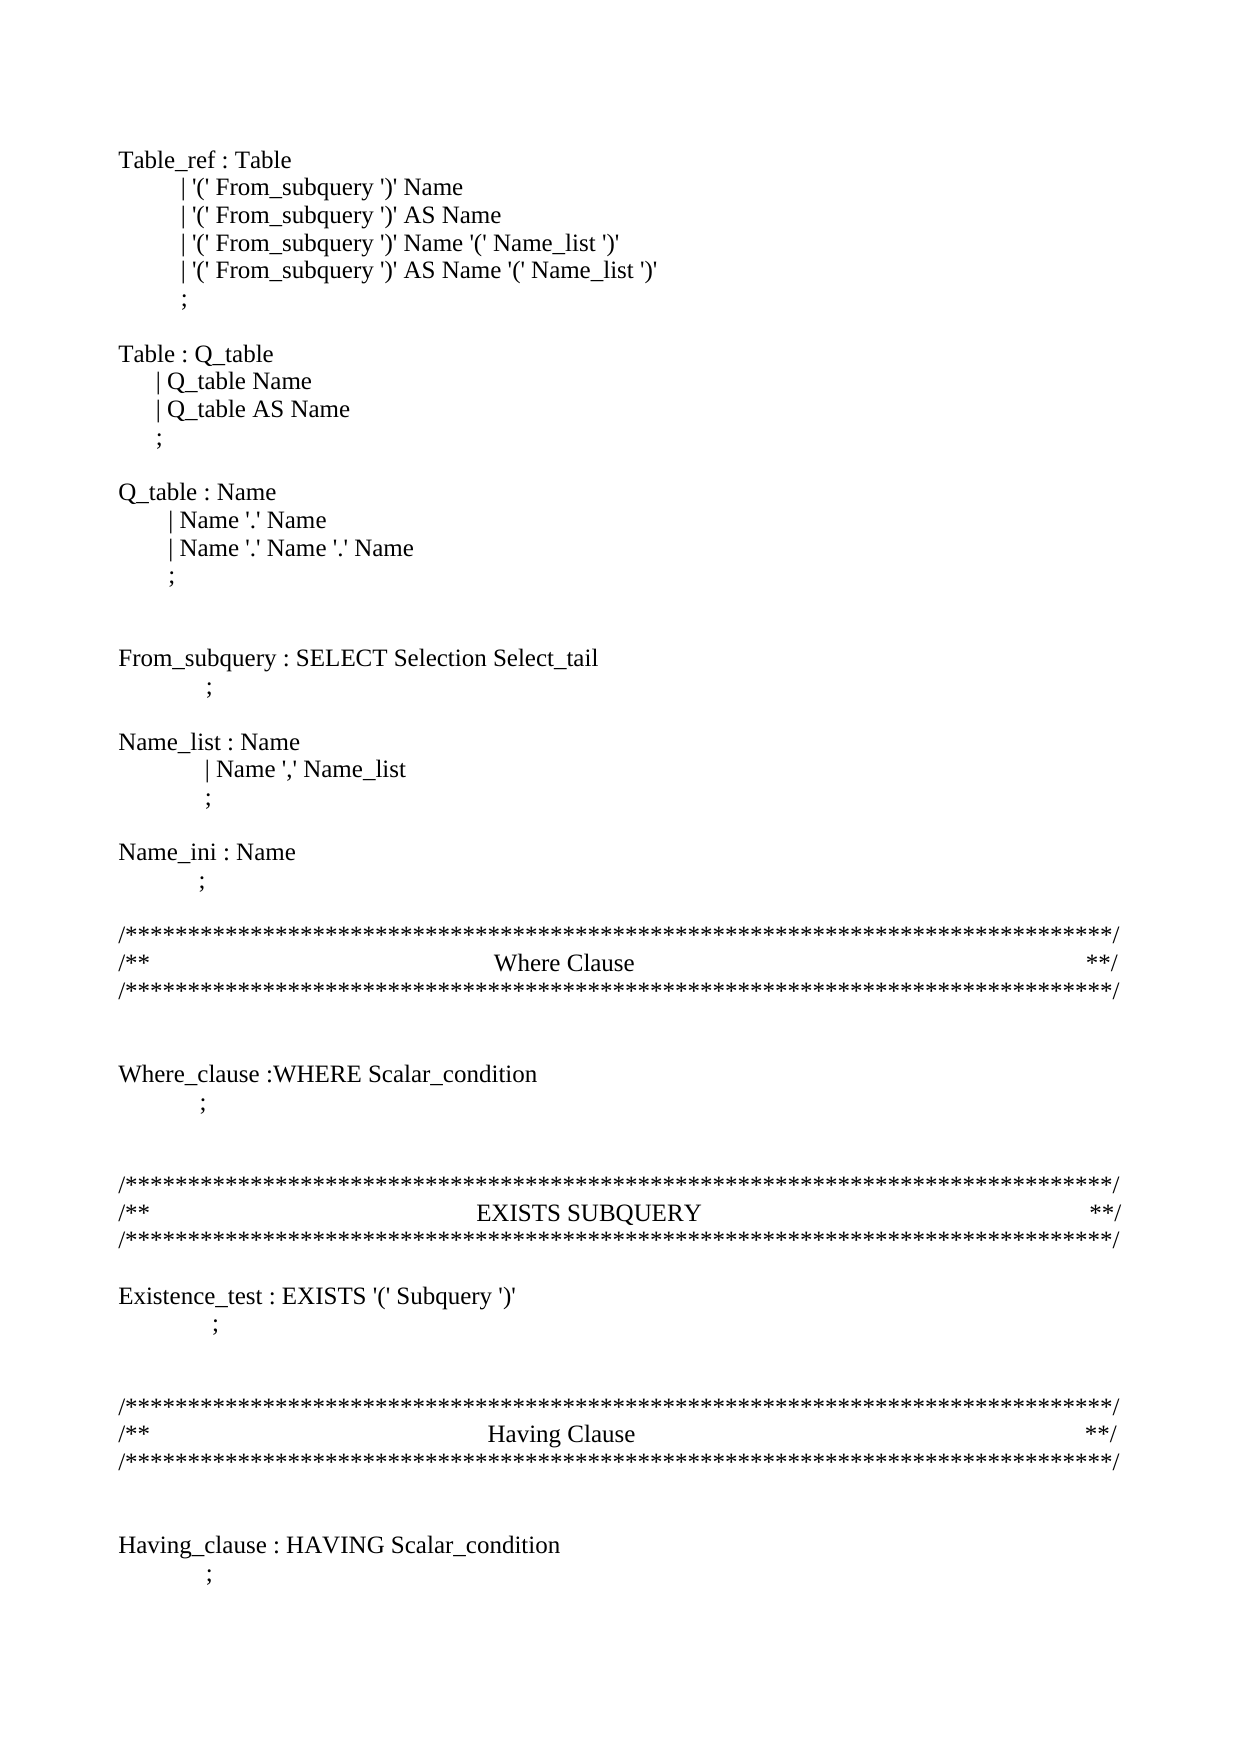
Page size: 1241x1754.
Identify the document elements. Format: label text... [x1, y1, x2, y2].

text Table : Q_table [118, 340, 1122, 367]
text ; [118, 284, 1122, 312]
text ; [118, 1309, 1122, 1337]
text | Name ',' Name_list [118, 755, 1122, 783]
text /*******************************************************************************/ [118, 1393, 1122, 1420]
text /*******************************************************************************/ [118, 977, 1122, 1005]
text ; [118, 423, 1122, 451]
text ; [118, 672, 1122, 700]
text Table_ref : Table [118, 146, 1122, 173]
text Where_clause :WHERE Scalar_condition [118, 1060, 1122, 1088]
text /*******************************************************************************/ [118, 1448, 1122, 1476]
text Name_list : Name [118, 728, 1122, 755]
text | '(' From_subquery ')' Name '(' Name_list ')' [118, 229, 1122, 257]
text | Q_table AS Name [118, 395, 1122, 423]
text | '(' From_subquery ')' AS Name '(' Name_list ')' [118, 257, 1122, 284]
text ; [118, 783, 1122, 811]
text ; [118, 1088, 1122, 1116]
text /** EXISTS SUBQUERY **/ [118, 1199, 1122, 1226]
text /*******************************************************************************/ [118, 922, 1122, 949]
text | Q_table Name [118, 367, 1122, 395]
text ; [118, 561, 1122, 589]
text | Name '.' Name '.' Name [118, 534, 1122, 561]
text Name_ini : Name [118, 838, 1122, 866]
text | '(' From_subquery ')' AS Name [118, 201, 1122, 229]
text ; [118, 866, 1122, 894]
text /** Where Clause **/ [118, 949, 1122, 977]
text From_subquery : SELECT Selection Select_tail [118, 644, 1122, 672]
text | '(' From_subquery ')' Name [118, 173, 1122, 201]
text Q_table : Name [118, 478, 1122, 506]
text Having_clause : HAVING Scalar_condition [118, 1531, 1122, 1559]
text /** Having Clause **/ [118, 1420, 1122, 1448]
text Existence_test : EXISTS '(' Subquery ')' [118, 1282, 1122, 1309]
text | Name '.' Name [118, 506, 1122, 534]
text /*******************************************************************************/ [118, 1171, 1122, 1199]
text ; [118, 1559, 1122, 1587]
text /*******************************************************************************/ [118, 1226, 1122, 1254]
